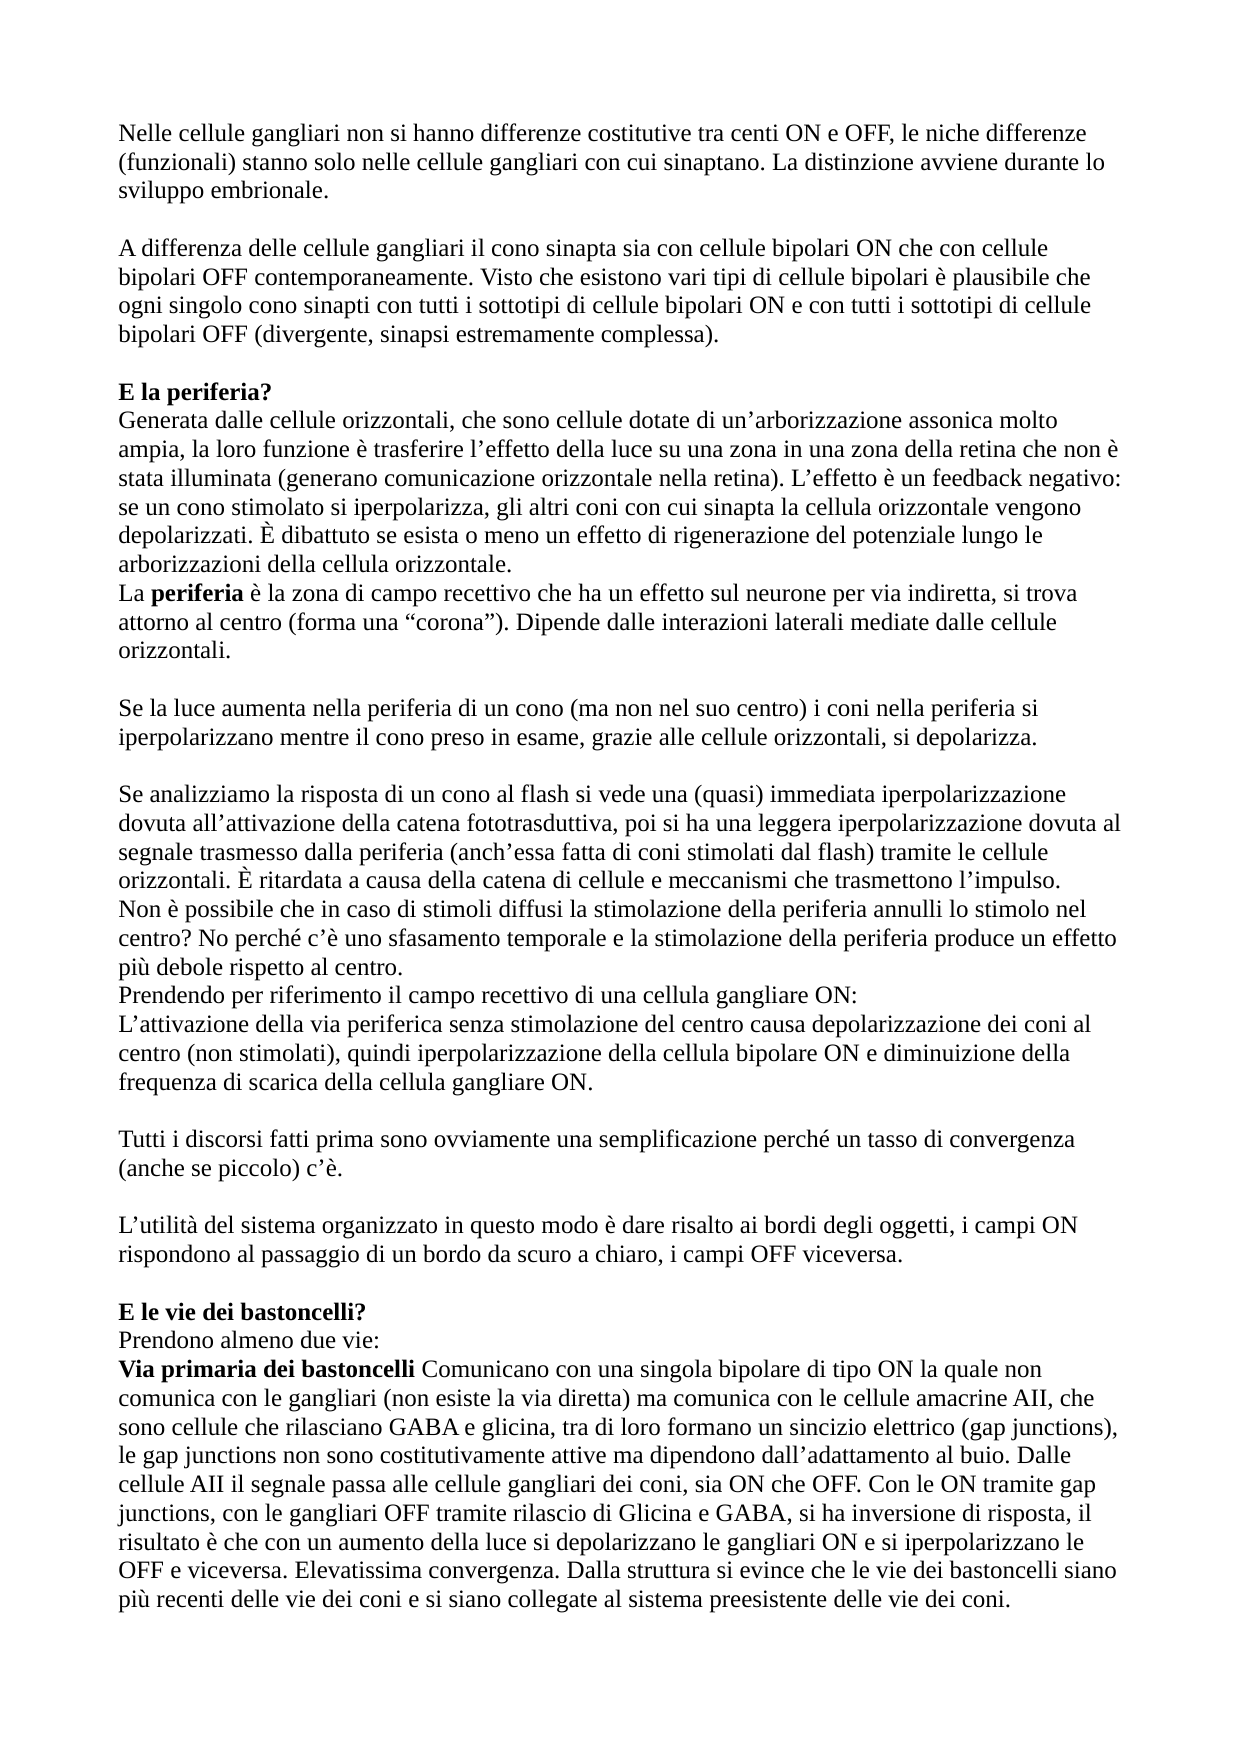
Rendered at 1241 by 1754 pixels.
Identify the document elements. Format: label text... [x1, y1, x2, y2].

text L’utilità del sistema organizzato in questo modo è dare risalto ai bordi degli oggetti, i campi ON rispondono al passaggio di un bordo da scuro a chiaro, i campi OFF viceversa. [118, 1211, 1122, 1268]
text Se analizziamo la risposta di un cono al flash si vede una (quasi) immediata iperpolarizzazione dovuta all’attivazione della catena fototrasduttiva, poi si ha una leggera iperpolarizzazione dovuta al segnale trasmesso dalla periferia (anch’essa fatta di coni stimolati dal flash) tramite le cellule orizzontali. È ritardata a causa della catena di cellule e meccanismi che trasmettono l’impulso. [118, 779, 1122, 894]
text E la periferia? [118, 377, 1122, 406]
text Nelle cellule gangliari non si hanno differenze costitutive tra centi ON e OFF, le niche differenze (funzionali) stanno solo nelle cellule gangliari con cui sinaptano. La distinzione avviene durante lo sviluppo embrionale. [118, 118, 1122, 204]
text L’attivazione della via periferica senza stimolazione del centro causa depolarizzazione dei coni al centro (non stimolati), quindi iperpolarizzazione della cellula bipolare ON e diminuizione della frequenza di scarica della cellula gangliare ON. [118, 1009, 1122, 1096]
text A differenza delle cellule gangliari il cono sinapta sia con cellule bipolari ON che con cellule bipolari OFF contemporaneamente. Visto che esistono vari tipi di cellule bipolari è plausibile che ogni singolo cono sinapti con tutti i sottotipi di cellule bipolari ON e con tutti i sottotipi di cellule bipolari OFF (divergente, sinapsi estremamente complessa). [118, 233, 1122, 348]
text Via primaria dei bastoncelli Comunicano con una singola bipolare di tipo ON la quale non comunica con le gangliari (non esiste la via diretta) ma comunica con le cellule amacrine AII, che sono cellule che rilasciano GABA e glicina, tra di loro formano un sincizio elettrico (gap junctions), le gap junctions non sono costitutivamente attive ma dipendono dall’adattamento al buio. Dalle cellule AII il segnale passa alle cellule gangliari dei coni, sia ON che OFF. Con le ON tramite gap junctions, con le gangliari OFF tramite rilascio di Glicina e GABA, si ha inversione di risposta, il risultato è che con un aumento della luce si depolarizzano le gangliari ON e si iperpolarizzano le OFF e viceversa. Elevatissima convergenza. Dalla struttura si evince che le vie dei bastoncelli siano più recenti delle vie dei coni e si siano collegate al sistema preesistente delle vie dei coni. [118, 1354, 1122, 1613]
text Se la luce aumenta nella periferia di un cono (ma non nel suo centro) i coni nella periferia si iperpolarizzano mentre il cono preso in esame, grazie alle cellule orizzontali, si depolarizza. [118, 693, 1122, 751]
text Generata dalle cellule orizzontali, che sono cellule dotate di un’arborizzazione assonica molto ampia, la loro funzione è trasferire l’effetto della luce su una zona in una zona della retina che non è stata illuminata (generano comunicazione orizzontale nella retina). L’effetto è un feedback negativo: se un cono stimolato si iperpolarizza, gli altri coni con cui sinapta la cellula orizzontale vengono depolarizzati. È dibattuto se esista o meno un effetto di rigenerazione del potenziale lungo le arborizzazioni della cellula orizzontale. [118, 406, 1122, 578]
text Tutti i discorsi fatti prima sono ovviamente una semplificazione perché un tasso di convergenza (anche se piccolo) c’è. [118, 1124, 1122, 1182]
text Prendono almeno due vie: [118, 1326, 1122, 1354]
text La periferia è la zona di campo recettivo che ha un effetto sul neurone per via indiretta, si trova attorno al centro (forma una “corona”). Dipende dalle interazioni laterali mediate dalle cellule orizzontali. [118, 578, 1122, 664]
text E le vie dei bastoncelli? [118, 1297, 1122, 1326]
text Prendendo per riferimento il campo recettivo di una cellula gangliare ON: [118, 981, 1122, 1009]
text Non è possibile che in caso di stimoli diffusi la stimolazione della periferia annulli lo stimolo nel centro? No perché c’è uno sfasamento temporale e la stimolazione della periferia produce un effetto più debole rispetto al centro. [118, 894, 1122, 981]
